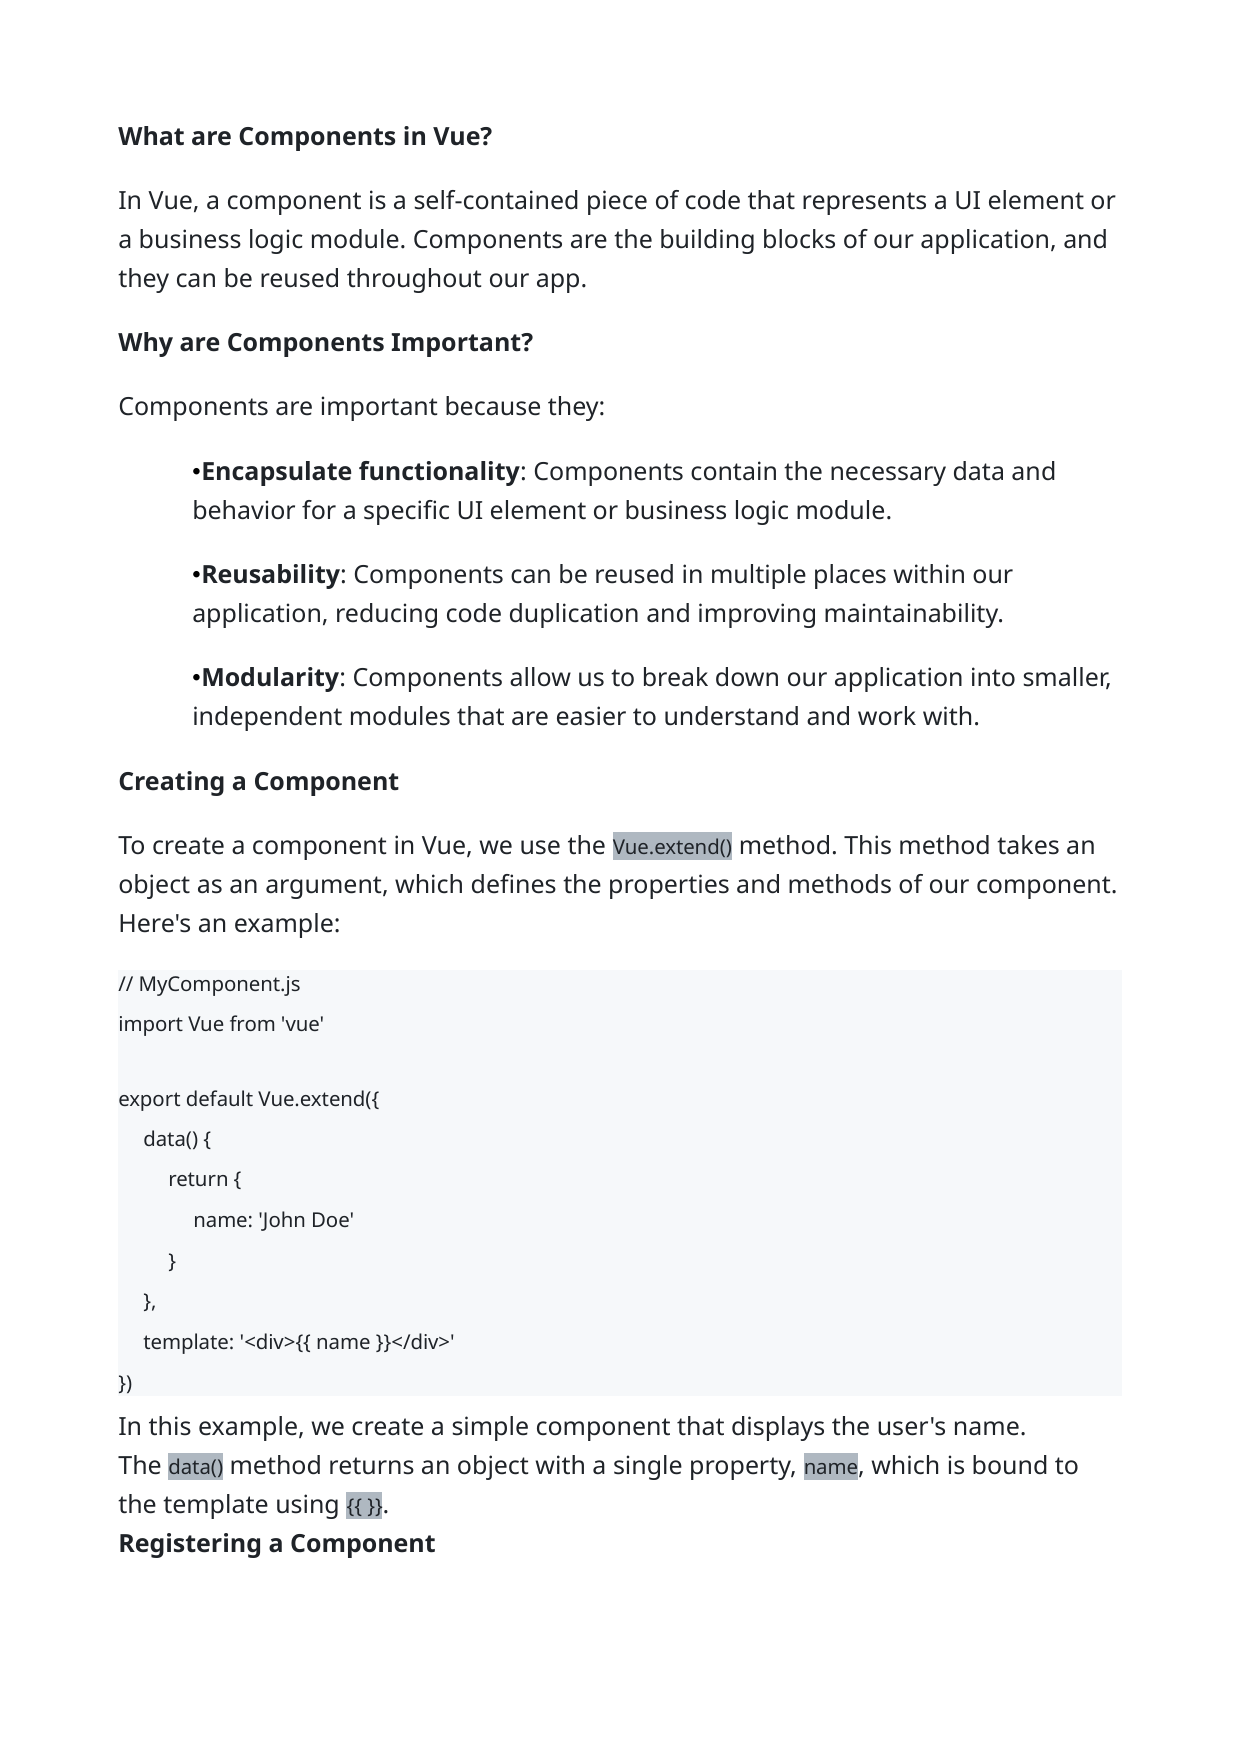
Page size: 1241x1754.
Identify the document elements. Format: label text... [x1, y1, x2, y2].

text data() { [118, 1124, 1122, 1152]
text Here's an example: [118, 906, 1122, 940]
text name: 'John Doe' [118, 1206, 1122, 1234]
text Creating a Component [118, 763, 1122, 797]
text } [118, 1246, 1122, 1274]
text export default Vue.extend({ [118, 1084, 1122, 1112]
text }, [118, 1287, 1122, 1315]
text To create a component in Vue, we use the Vue.extend() method. This method takes an object as an argument, which defines the properties and methods of our component. [118, 827, 1122, 901]
list Reusability: Components can be reused in multiple places within our application, reducing code duplication and improving maintainability. [118, 556, 1122, 630]
text What are Components in Vue? [118, 118, 1122, 152]
text In Vue, a component is a self-contained piece of code that represents a UI element or a business logic module. Components are the building blocks of our application, and they can be reused throughout our app. [118, 182, 1122, 295]
text }) [118, 1368, 1122, 1396]
text In this example, we create a simple component that displays the user's name. The data() method returns an object with a single property, name, which is bound to the template using {{ }}. [118, 1408, 1122, 1521]
text // MyComponent.js [118, 970, 1122, 997]
text template: '<div>{{ name }}</div>' [118, 1327, 1122, 1356]
list Encapsulate functionality: Components contain the necessary data and behavior for a specific UI element or business logic module. [118, 453, 1122, 526]
text import Vue from 'vue' [118, 1010, 1122, 1038]
text Why are Components Important? [118, 325, 1122, 359]
list Modularity: Components allow us to break down our application into smaller, independent modules that are easier to understand and work with. [118, 660, 1122, 733]
text return { [118, 1165, 1122, 1193]
text Registering a Component [118, 1526, 1122, 1560]
text Components are important because they: [118, 389, 1122, 423]
